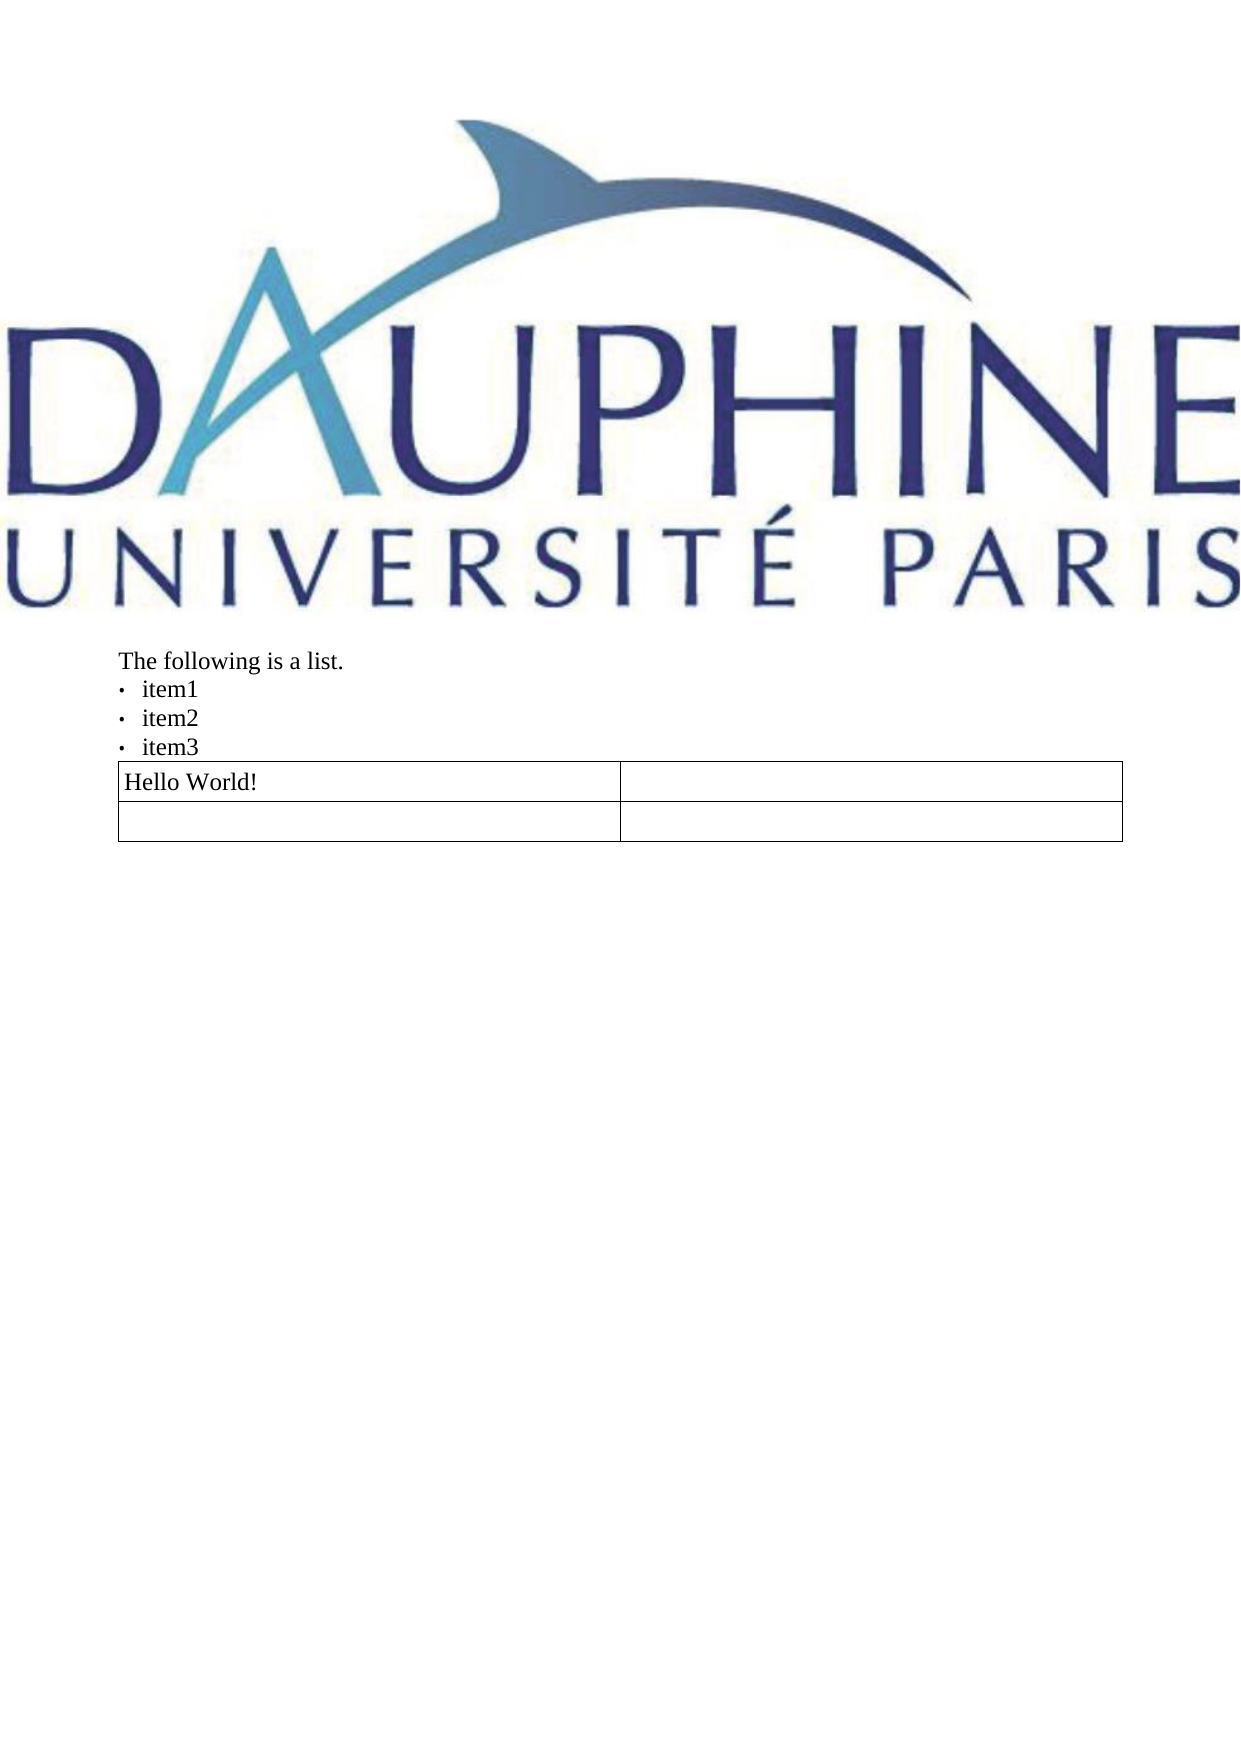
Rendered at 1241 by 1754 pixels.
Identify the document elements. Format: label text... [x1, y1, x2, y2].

list item1 [118, 674, 1122, 703]
table_cell [119, 802, 620, 841]
picture [0, 118, 1241, 617]
table_header [621, 762, 1122, 801]
table_cell [621, 802, 1122, 841]
list item2 [118, 703, 1122, 732]
table_header Hello World! [119, 762, 620, 801]
list item3 [118, 732, 1122, 761]
text The following is a list. [118, 646, 1122, 674]
